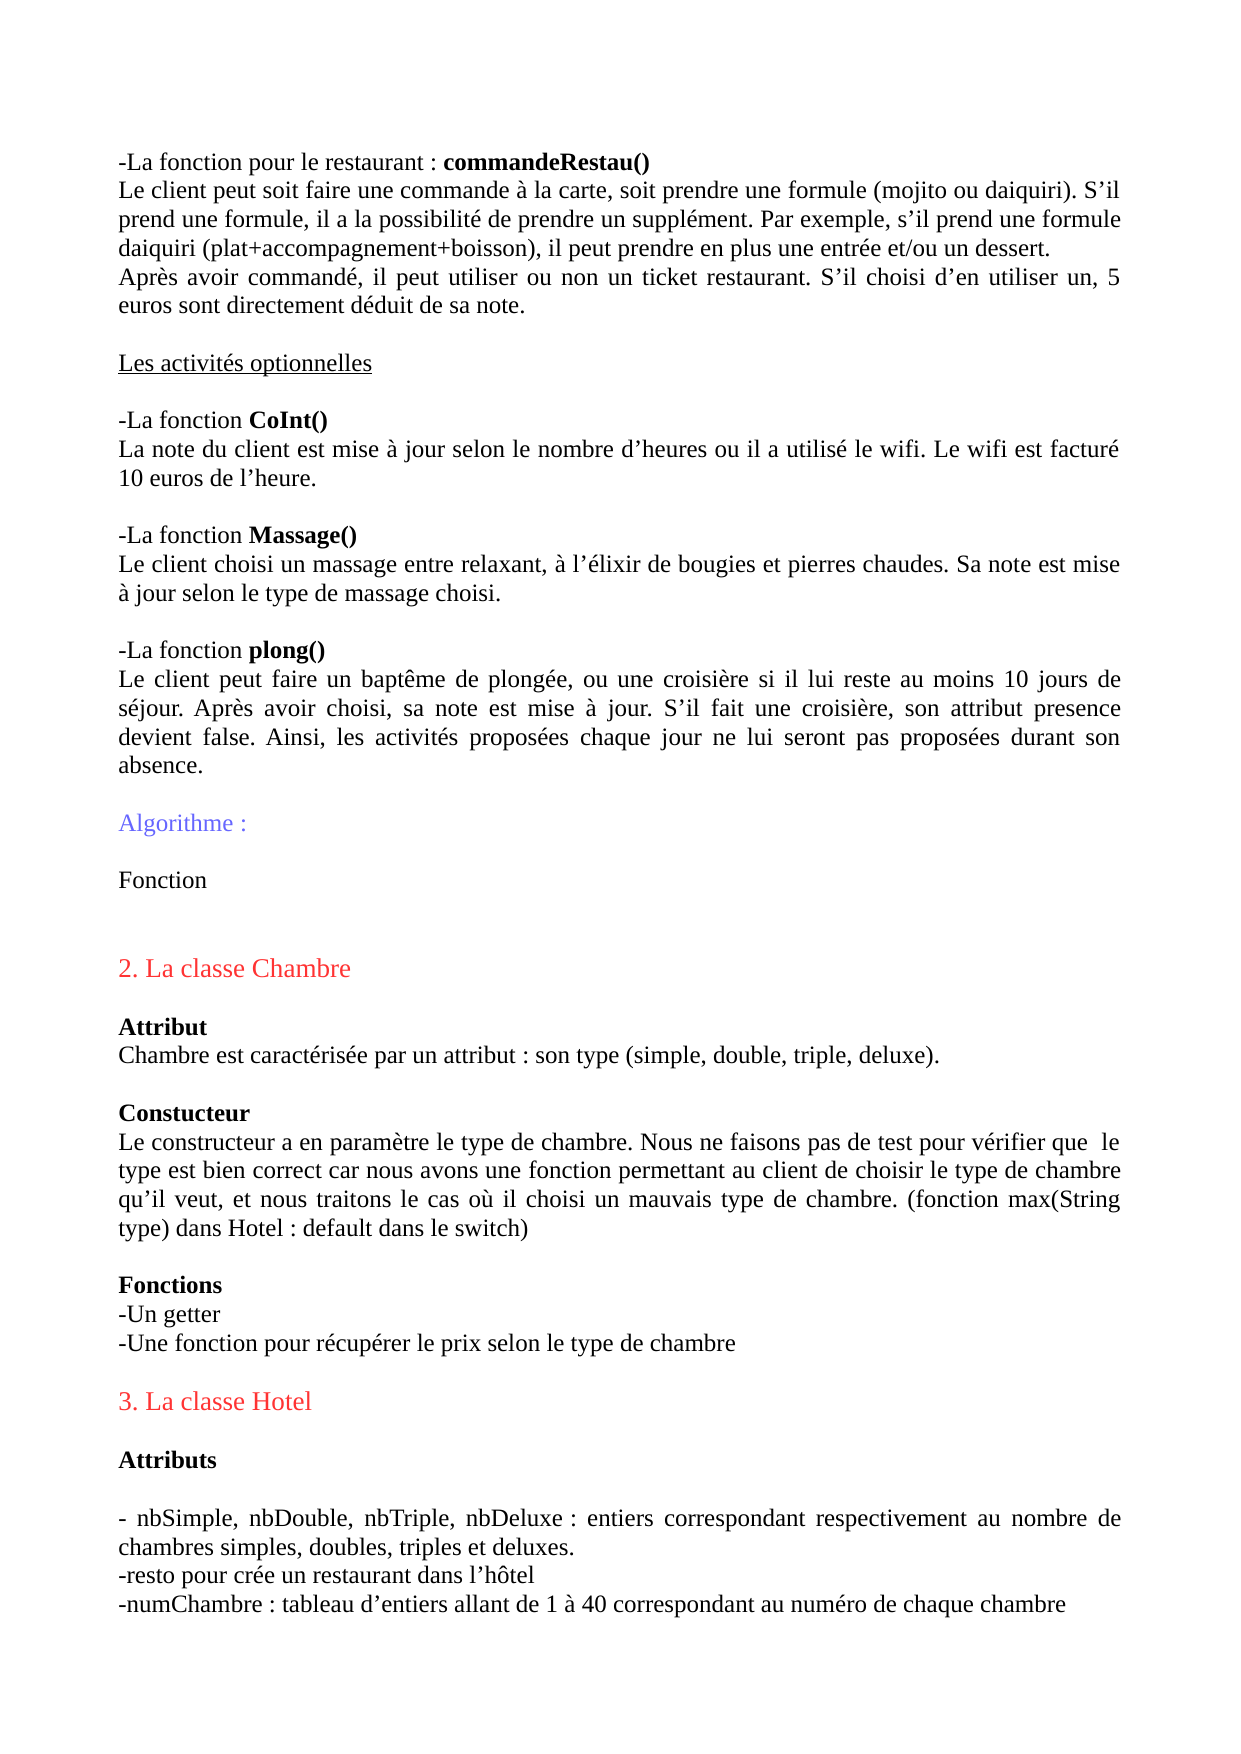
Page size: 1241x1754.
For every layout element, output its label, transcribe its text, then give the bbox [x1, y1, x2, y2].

text Attributs [118, 1445, 1122, 1474]
text -La fonction CoInt() [118, 406, 1122, 434]
text Fonction [118, 866, 1122, 894]
text Algorithme : [118, 808, 1122, 837]
text 3. La classe Hotel [118, 1386, 1122, 1417]
text Chambre est caractérisée par un attribut : son type (simple, double, triple, deluxe). [118, 1041, 1122, 1069]
text -La fonction pour le restaurant : commandeRestau() [118, 147, 1122, 176]
text -La fonction Massage() [118, 521, 1122, 549]
text La note du client est mise à jour selon le nombre d’heures ou il a utilisé le wifi. Le wifi est facturé 10 euros de l’heure. [118, 434, 1122, 492]
text -Un getter [118, 1299, 1122, 1328]
text Attribut [118, 1012, 1122, 1041]
text -Une fonction pour récupérer le prix selon le type de chambre [118, 1328, 1122, 1357]
text Le client choisi un massage entre relaxant, à l’élixir de bougies et pierres chaudes. Sa note est mise à jour selon le type de massage choisi. [118, 549, 1122, 607]
text Le client peut faire un baptême de plongée, ou une croisière si il lui reste au moins 10 jours de séjour. Après avoir choisi, sa note est mise à jour. S’il fait une croisière, son attribut presence devient false. Ainsi, les activités proposées chaque jour ne lui seront pas proposées durant son absence. [118, 664, 1122, 779]
text Fonctions [118, 1271, 1122, 1299]
text Constucteur [118, 1098, 1122, 1127]
text - nbSimple, nbDouble, nbTriple, nbDeluxe : entiers correspondant respectivement au nombre de chambres simples, doubles, triples et deluxes. [118, 1503, 1122, 1560]
text -numChambre : tableau d’entiers allant de 1 à 40 correspondant au numéro de chaque chambre [118, 1589, 1122, 1618]
text Les activités optionnelles [118, 348, 1122, 377]
text Le client peut soit faire une commande à la carte, soit prendre une formule (mojito ou daiquiri). S’il prend une formule, il a la possibilité de prendre un supplément. Par exemple, s’il prend une formule daiquiri (plat+accompagnement+boisson), il peut prendre en plus une entrée et/ou un dessert. [118, 176, 1122, 262]
text 2. La classe Chambre [118, 952, 1122, 983]
text -La fonction plong() [118, 636, 1122, 664]
text -resto pour crée un restaurant dans l’hôtel [118, 1560, 1122, 1589]
text Après avoir commandé, il peut utiliser ou non un ticket restaurant. S’il choisi d’en utiliser un, 5 euros sont directement déduit de sa note. [118, 262, 1122, 319]
text Le constructeur a en paramètre le type de chambre. Nous ne faisons pas de test pour vérifier que le type est bien correct car nous avons une fonction permettant au client de choisir le type de chambre qu’il veut, et nous traitons le cas où il choisi un mauvais type de chambre. (fonction max(String type) dans Hotel : default dans le switch) [118, 1127, 1122, 1242]
